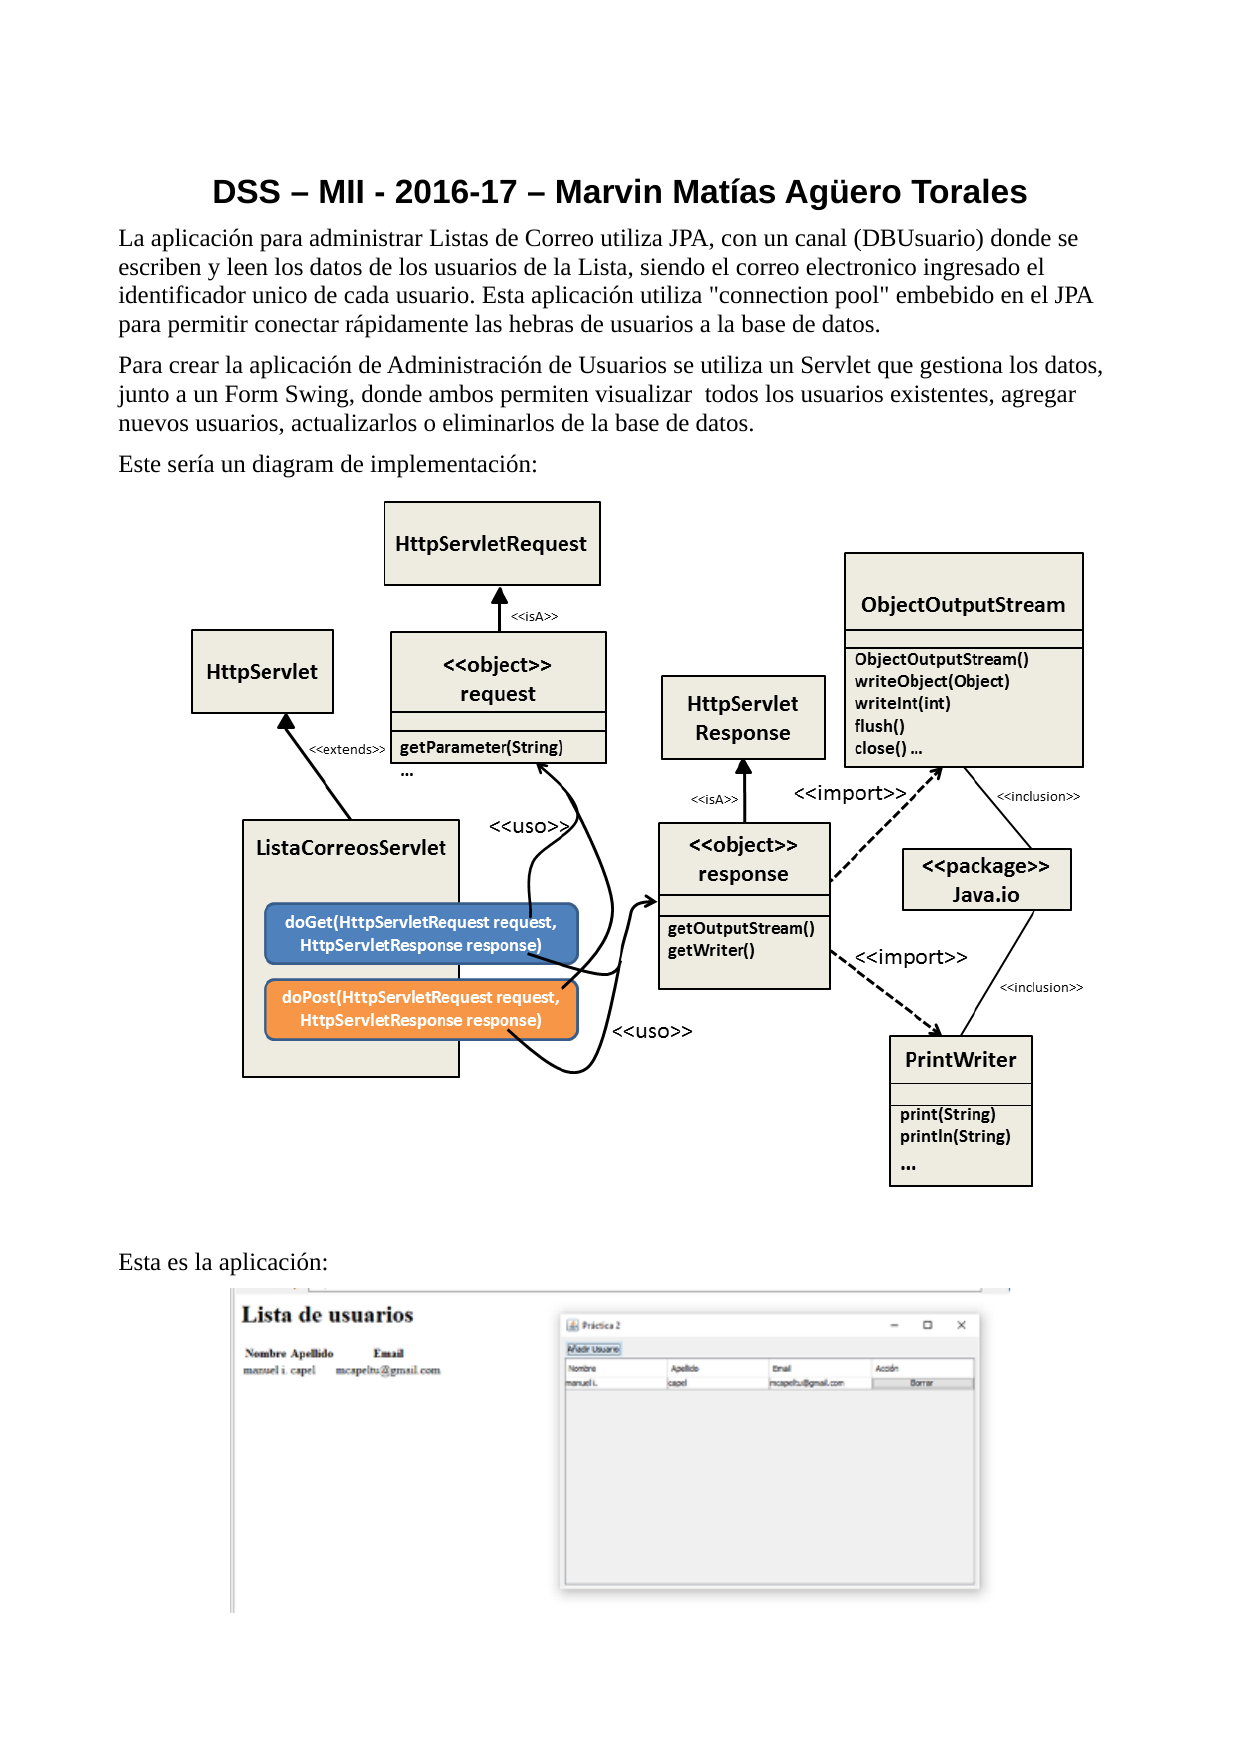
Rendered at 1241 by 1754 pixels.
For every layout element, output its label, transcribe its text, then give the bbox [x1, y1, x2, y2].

text Este sería un diagram de implementación: [118, 449, 1122, 478]
text Para crear la aplicación de Administración de Usuarios se utiliza un Servlet que gestiona los datos, junto a un Form Swing, donde ambos permiten visualizar todos los usuarios existentes, agregar nuevos usuarios, actualizarlos o eliminarlos de la base de datos. [118, 351, 1122, 437]
text Esta es la aplicación: [118, 1247, 1122, 1276]
subtitle DSS – MII - 2016-17 – Marvin Matías Agüero Torales [118, 172, 1122, 211]
text La aplicación para administrar Listas de Correo utiliza JPA, con un canal (DBUsuario) donde se escriben y leen los datos de los usuarios de la Lista, siendo el correo electronico ingresado el identificador unico de cada usuario. Esta aplicación utiliza "connection pool" embebido en el JPA para permitir conectar rápidamente las hebras de usuarios a la base de datos. [118, 223, 1122, 338]
